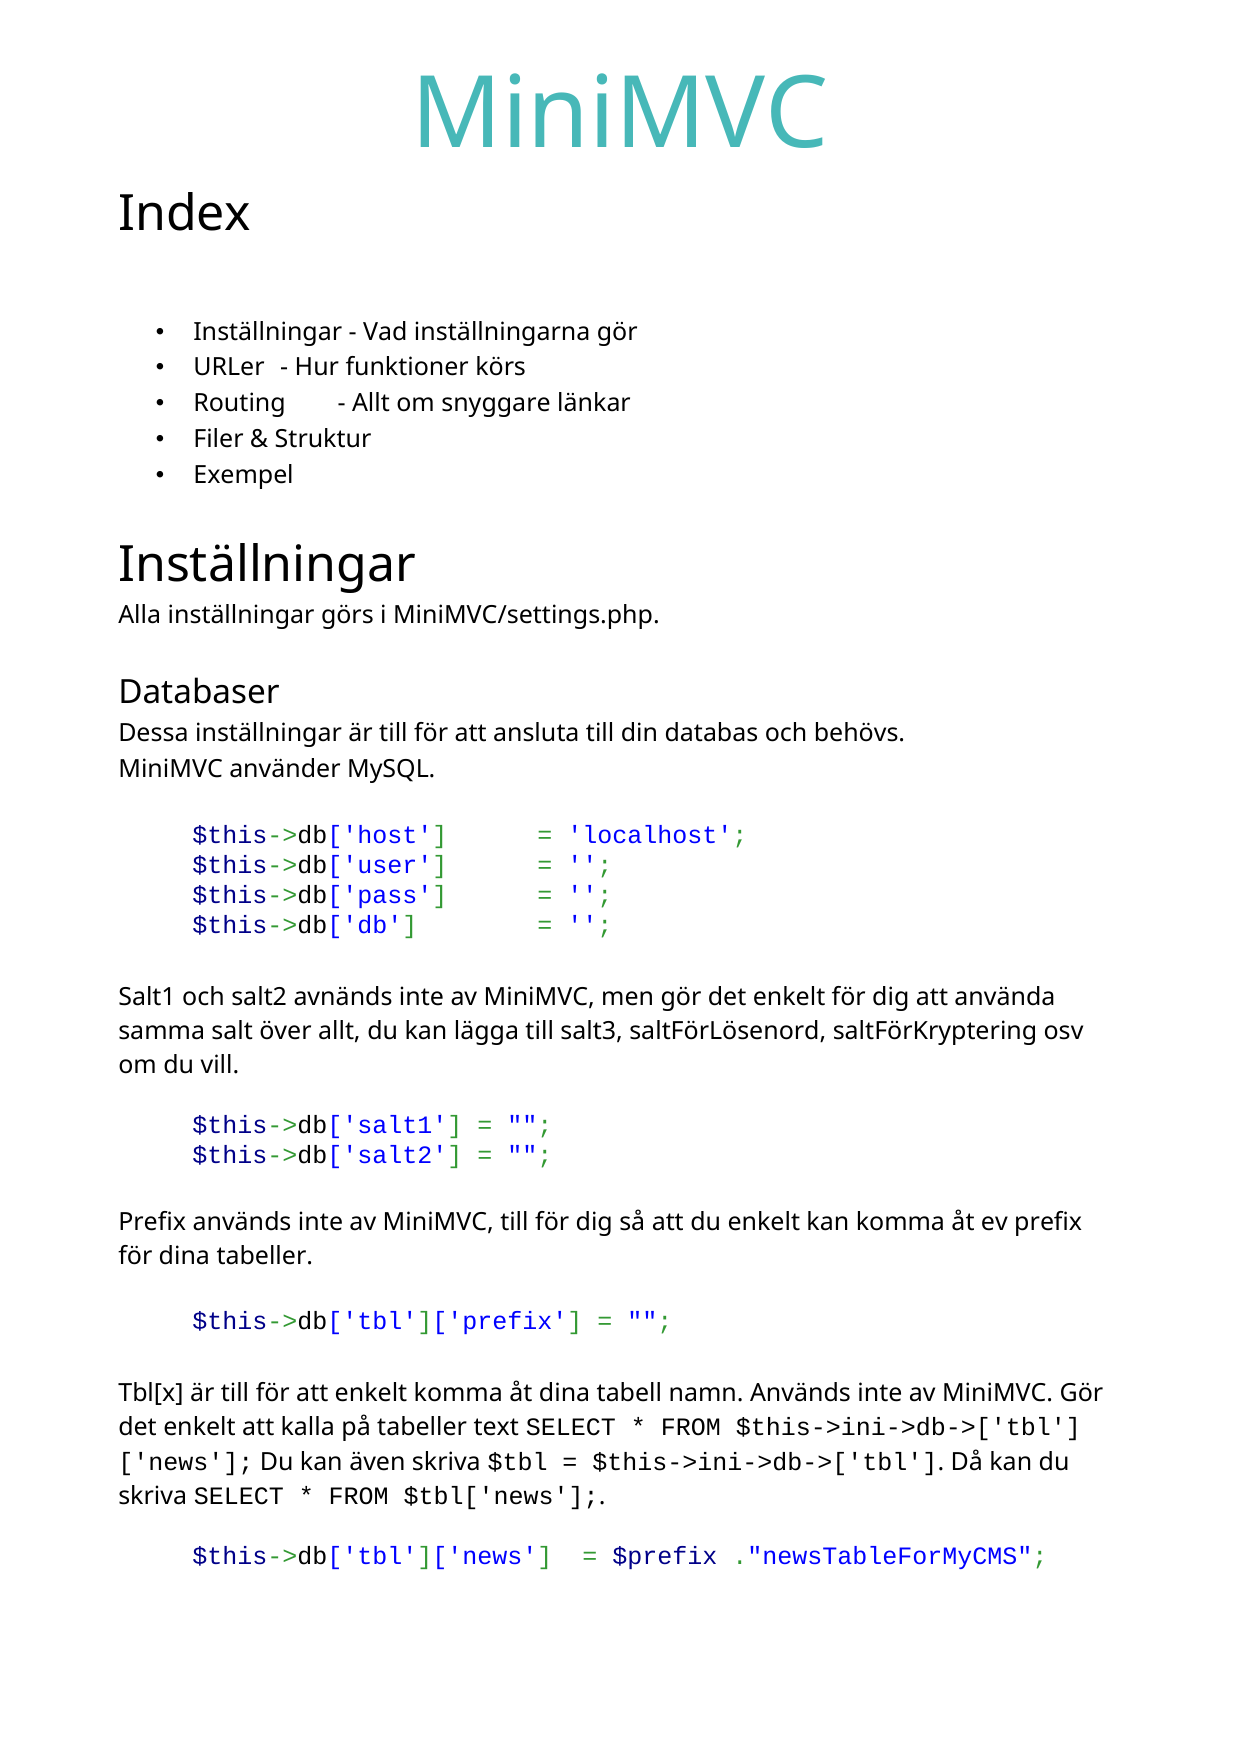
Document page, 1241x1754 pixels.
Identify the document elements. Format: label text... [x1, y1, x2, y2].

text Dessa inställningar är till för att ansluta till din databas och behövs. [118, 715, 1122, 749]
list Routing - Allt om snyggare länkar [156, 385, 1122, 419]
text Prefix används inte av MiniMVC, till för dig så att du enkelt kan komma åt ev prefix för dina tabeller. [118, 1203, 1122, 1271]
text MiniMVC använder MySQL. [118, 751, 1122, 785]
text Salt1 och salt2 avnänds inte av MiniMVC, men gör det enkelt för dig att använda samma salt över allt, du kan lägga till salt3, saltFörLösenord, saltFörKryptering osv om du vill. [118, 979, 1122, 1081]
list Inställningar - Vad inställningarna gör [156, 313, 1122, 347]
text Tbl[x] är till för att enkelt komma åt dina tabell namn. Används inte av MiniMVC. Gör det enkelt att kalla på tabeller text SELECT * FROM $this->ini->db->['tbl']['news']; Du kan även skriva $tbl = $this->ini->db->['tbl']. Då kan du skriva SELECT * FROM $tbl['news'];. [118, 1375, 1122, 1512]
text $this->db['tbl']['prefix'] = ""; [192, 1309, 1122, 1337]
text $this->db['salt1'] = ""; [192, 1113, 1122, 1141]
list Exempel [156, 456, 1122, 491]
list URLer - Hur funktioner körs [156, 349, 1122, 383]
text MiniMVC [118, 41, 1122, 177]
text Alla inställningar görs i MiniMVC/settings.php. [118, 596, 1122, 630]
text $this->db['user'] = ''; [192, 853, 1122, 881]
text $this->db['pass'] = ''; [192, 883, 1122, 911]
text $this->db['db'] = ''; [192, 913, 1122, 941]
text $this->db['host'] = 'localhost'; [192, 823, 1122, 851]
text $this->db['salt2'] = ""; [118, 1143, 1122, 1171]
list Filer & Struktur [156, 421, 1122, 455]
text Index [118, 177, 1122, 245]
text $this->db['tbl']['news'] = $prefix ."newsTableForMyCMS"; [192, 1544, 1122, 1572]
text Databaser [118, 668, 1122, 713]
text Inställningar [118, 528, 1122, 596]
